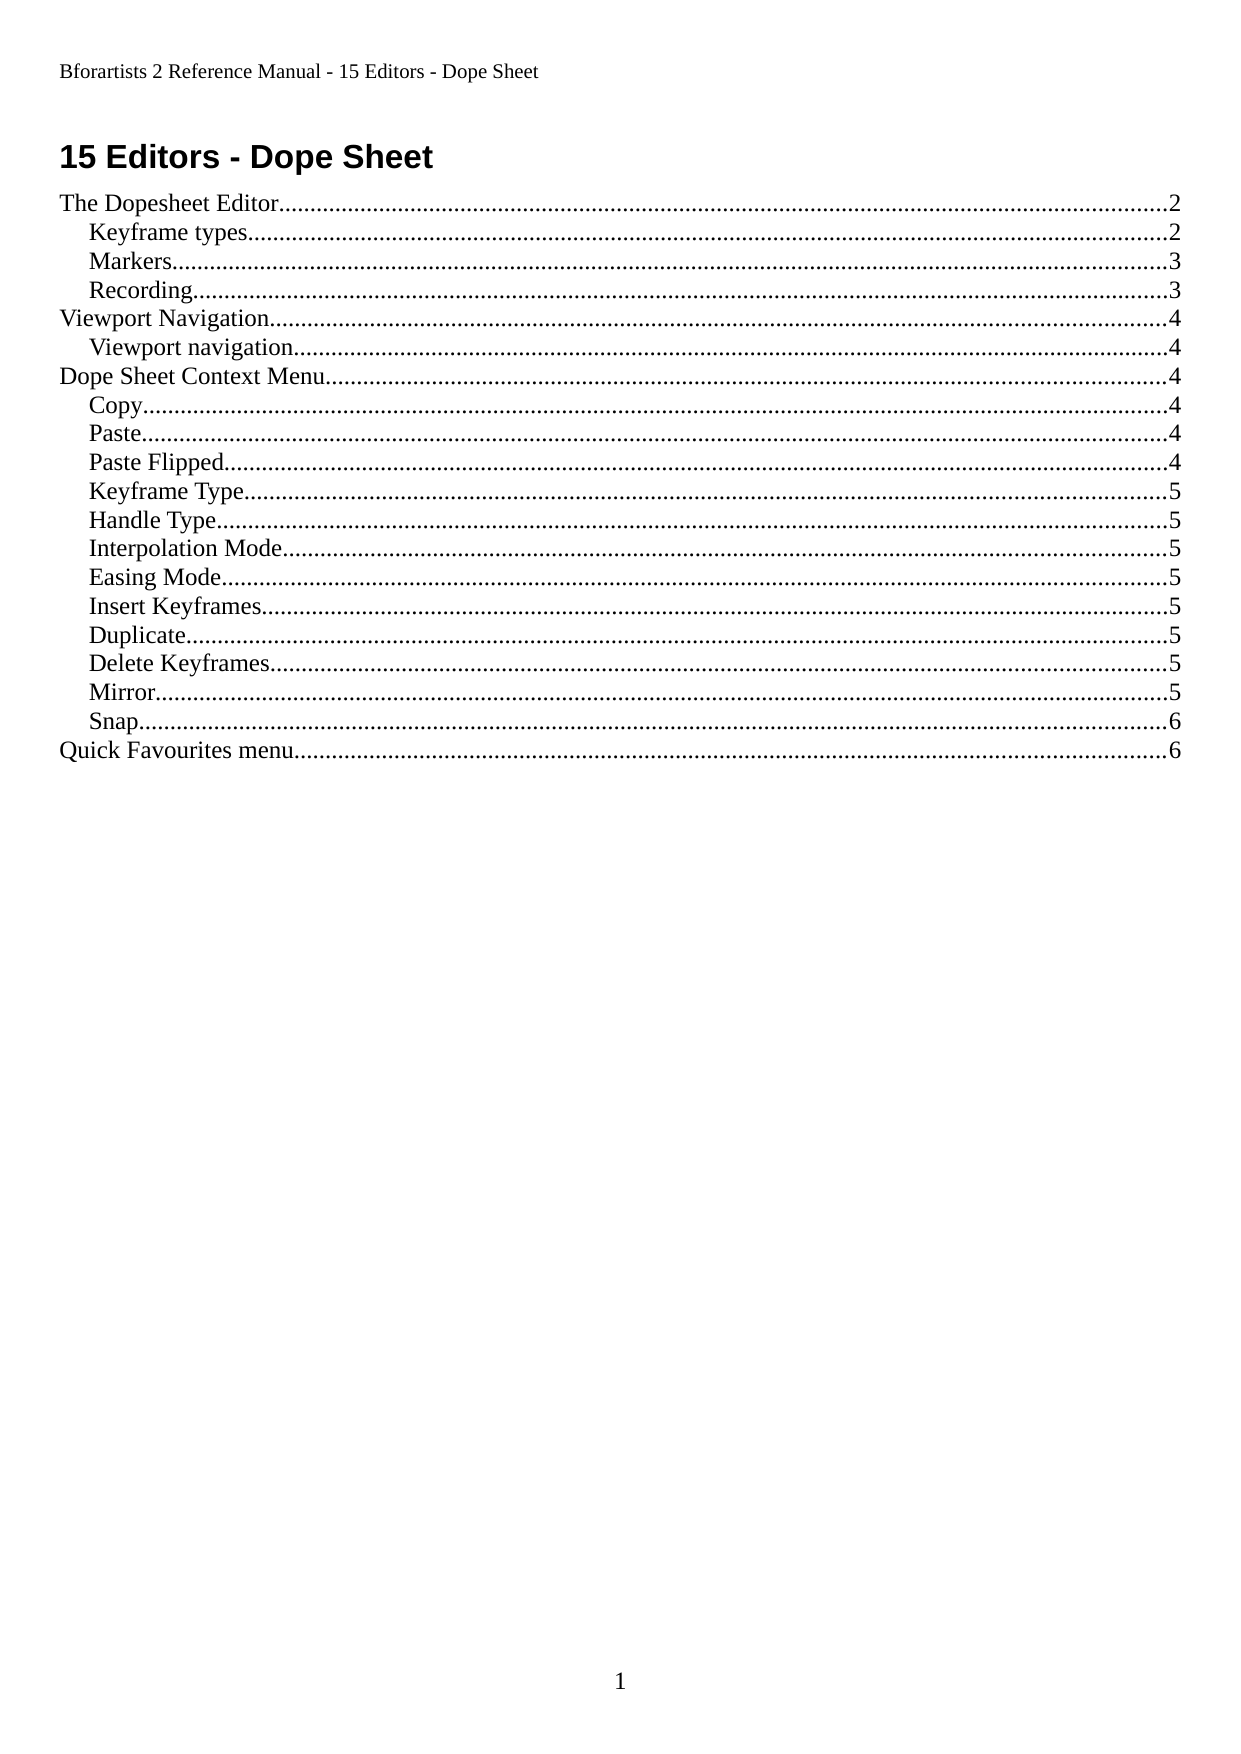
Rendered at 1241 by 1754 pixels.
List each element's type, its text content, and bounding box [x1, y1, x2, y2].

text Paste 4 [88, 418, 1181, 447]
text Insert Keyframes 5 [88, 591, 1181, 620]
text Viewport navigation 4 [88, 332, 1181, 361]
text Copy 4 [88, 390, 1181, 418]
text Viewport Navigation 4 [59, 303, 1181, 332]
text Interpolation Mode 5 [88, 533, 1181, 562]
text Mirror 5 [88, 677, 1181, 706]
text Quick Favourites menu 6 [59, 735, 1181, 763]
text Dope Sheet Context Menu 4 [59, 361, 1181, 390]
text Recording 3 [88, 275, 1181, 303]
text The Dopesheet Editor 2 [59, 188, 1181, 217]
text Easing Mode 5 [88, 562, 1181, 591]
text Keyframe types 2 [88, 217, 1181, 246]
text Snap 6 [88, 706, 1181, 735]
text Delete Keyframes 5 [88, 648, 1181, 677]
text Paste Flipped 4 [88, 447, 1181, 476]
text Keyframe Type 5 [88, 476, 1181, 505]
subtitle 15 Editors - Dope Sheet [59, 138, 1181, 176]
text Duplicate 5 [88, 620, 1181, 648]
text Markers 3 [88, 246, 1181, 275]
text Handle Type 5 [88, 505, 1181, 533]
